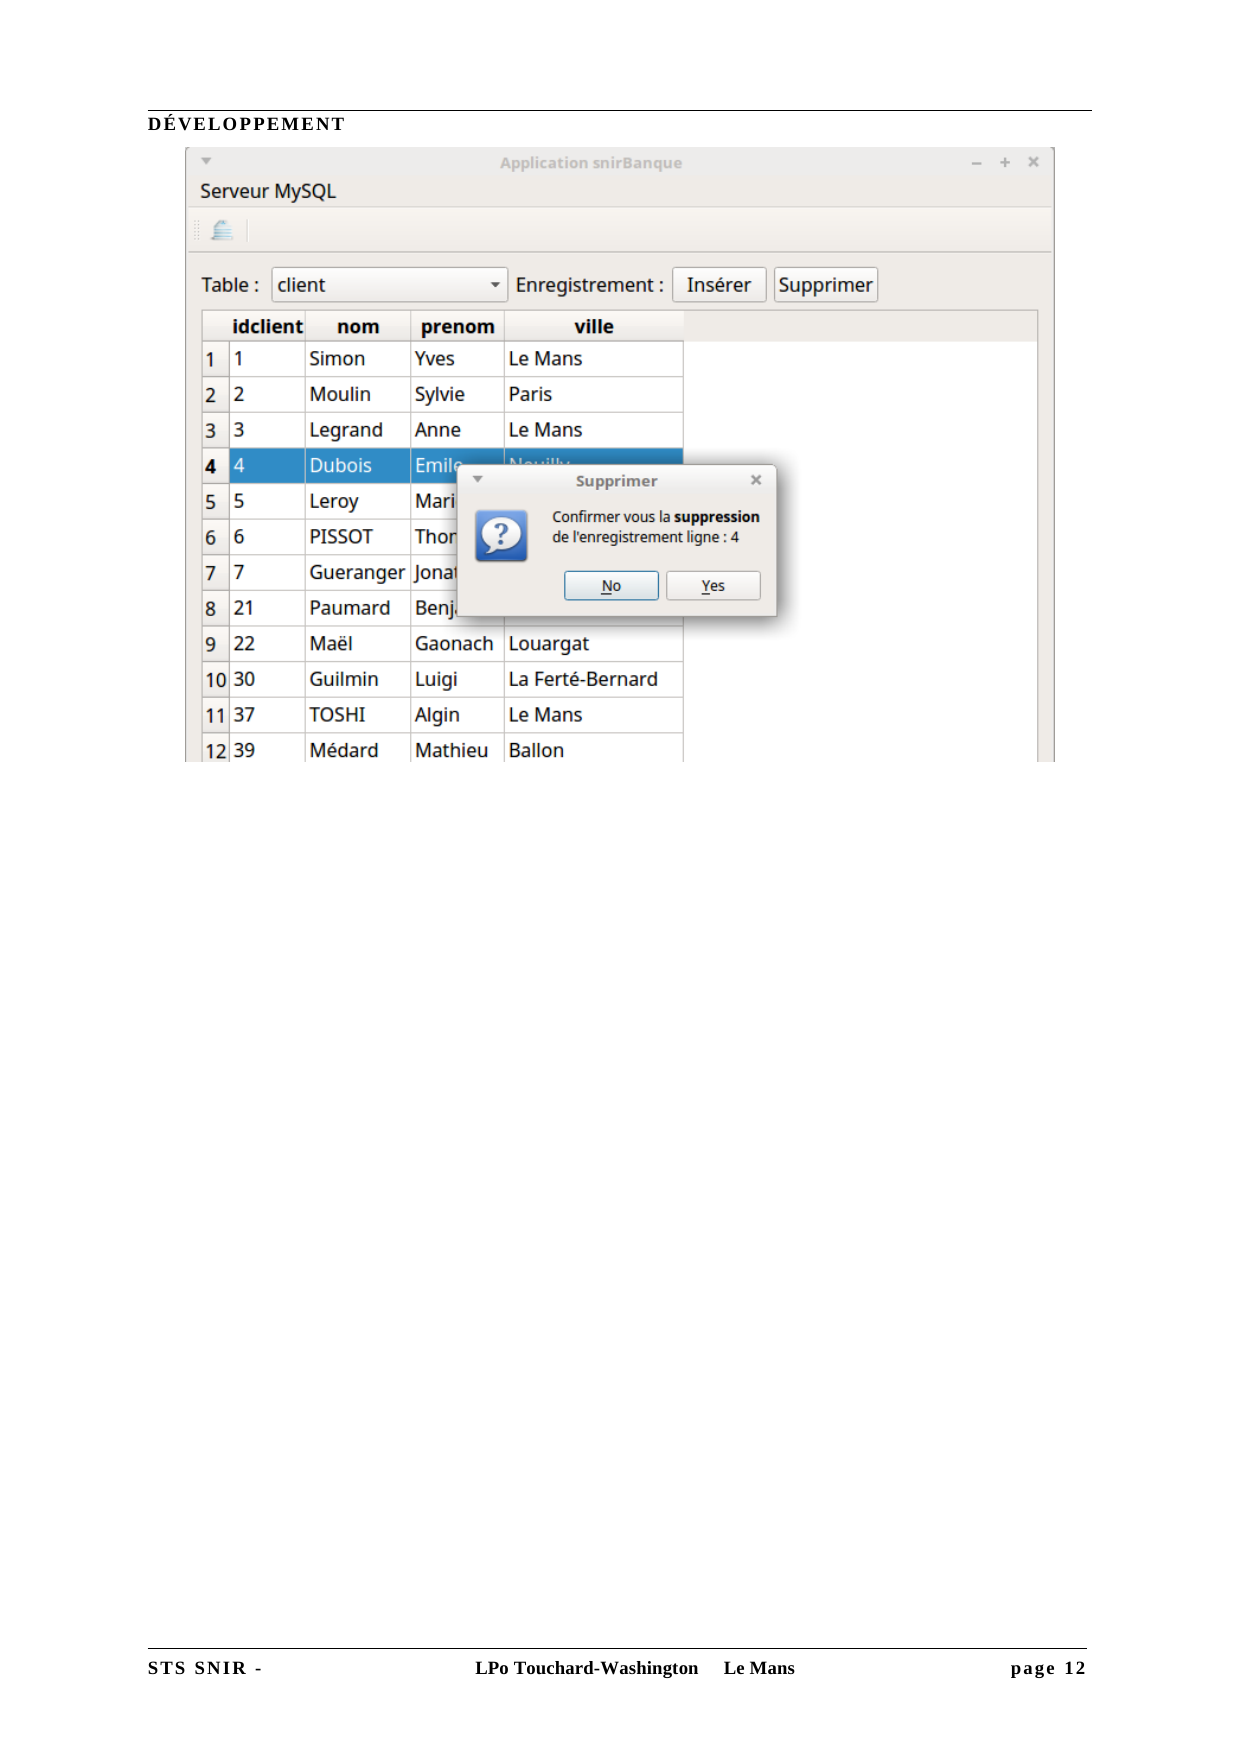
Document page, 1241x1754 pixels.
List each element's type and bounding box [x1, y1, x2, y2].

picture [185, 147, 1055, 762]
